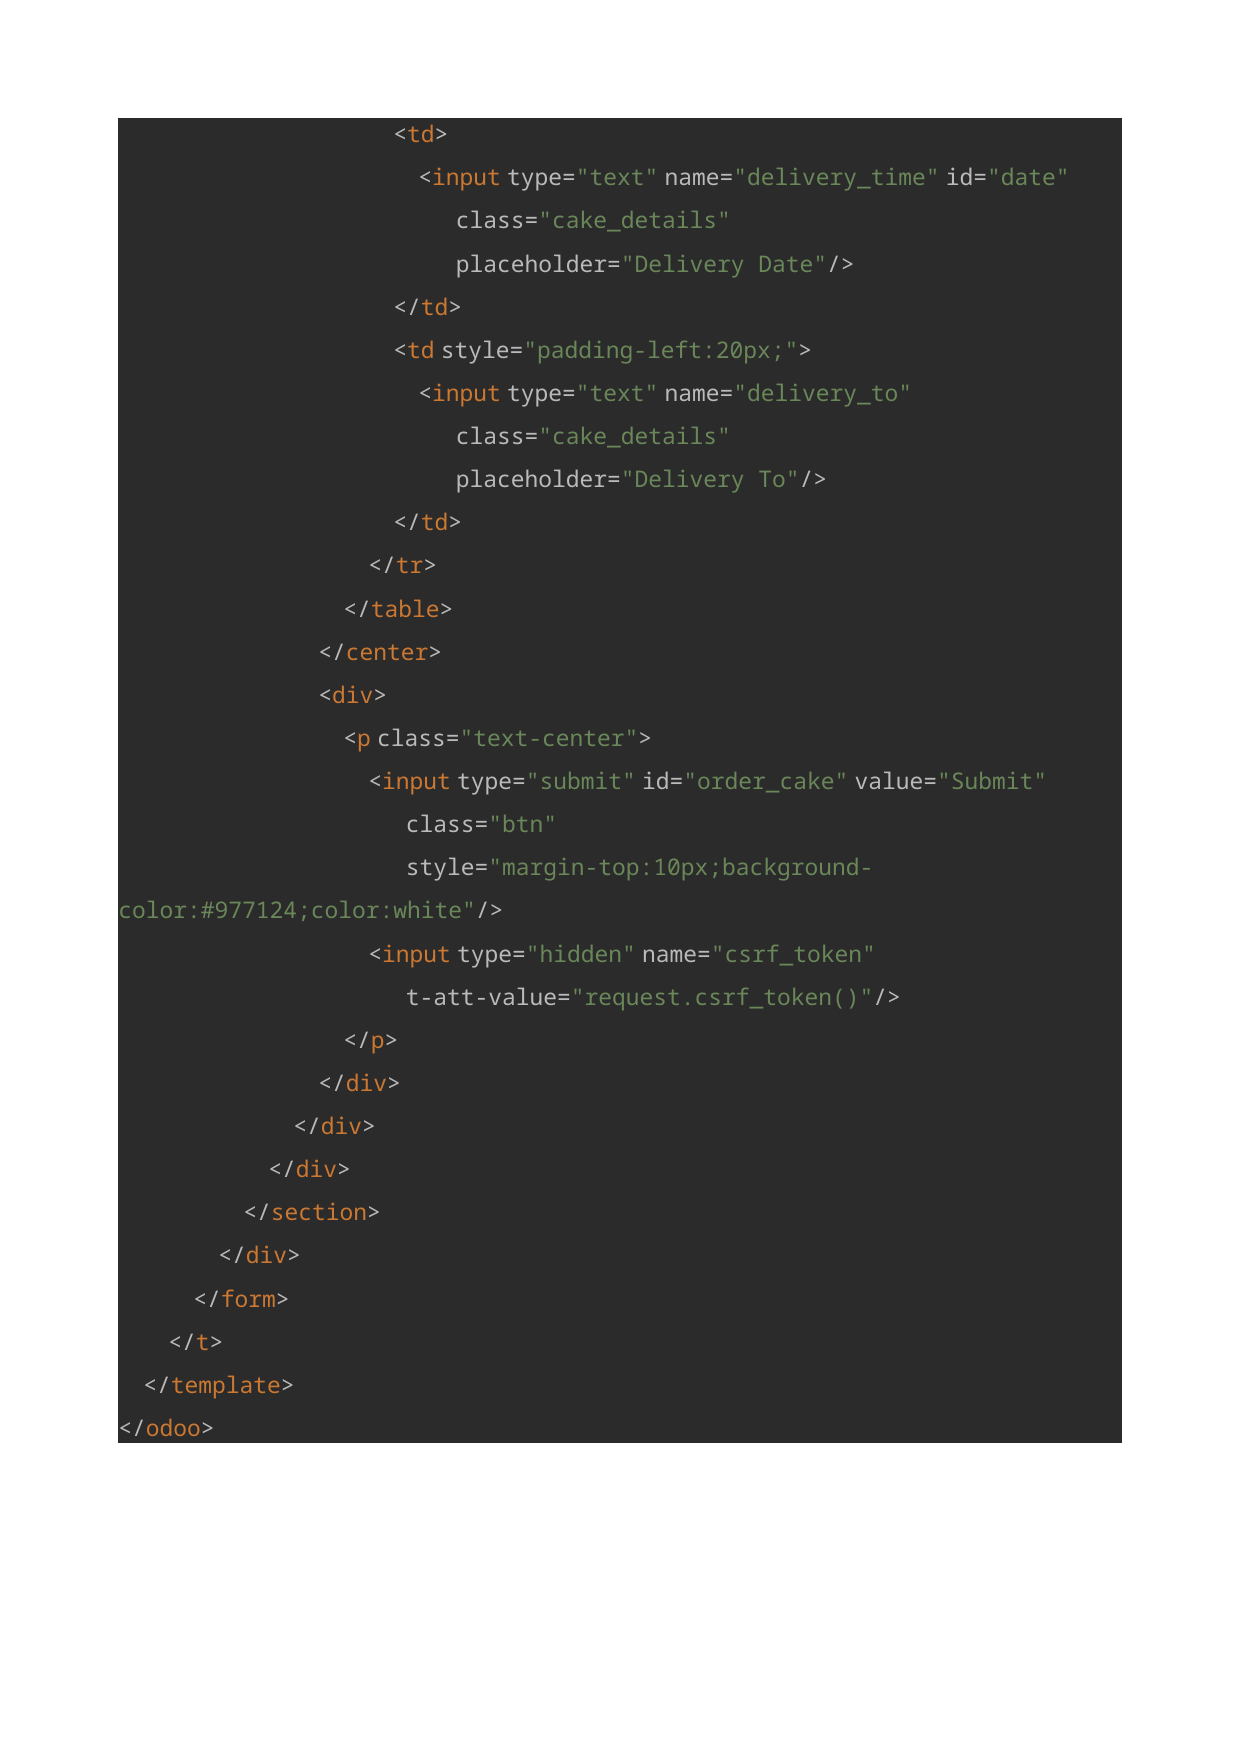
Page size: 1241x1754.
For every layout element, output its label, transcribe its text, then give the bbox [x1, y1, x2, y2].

table_header <td> <input type="text" name="delivery_time" id="date" class="cake_details" placeholder="Delivery Date"/> </td> <td style="padding-left:20px;"> <input type="text" name="delivery_to" class="cake_details" placeholder="Delivery To"/> </td> </tr> </table> </center> <div> <p class="text-center"> <input type="submit" id="order_cake" value="Submit" class="btn" style="margin-top:10px;background-color:#977124;color:white"/> <input type="hidden" name="csrf_token" t-att-value="request.csrf_token()"/> </p> </div> </div> </div> </section> </div> </form> </t> </template> </odoo> [118, 118, 1122, 1443]
